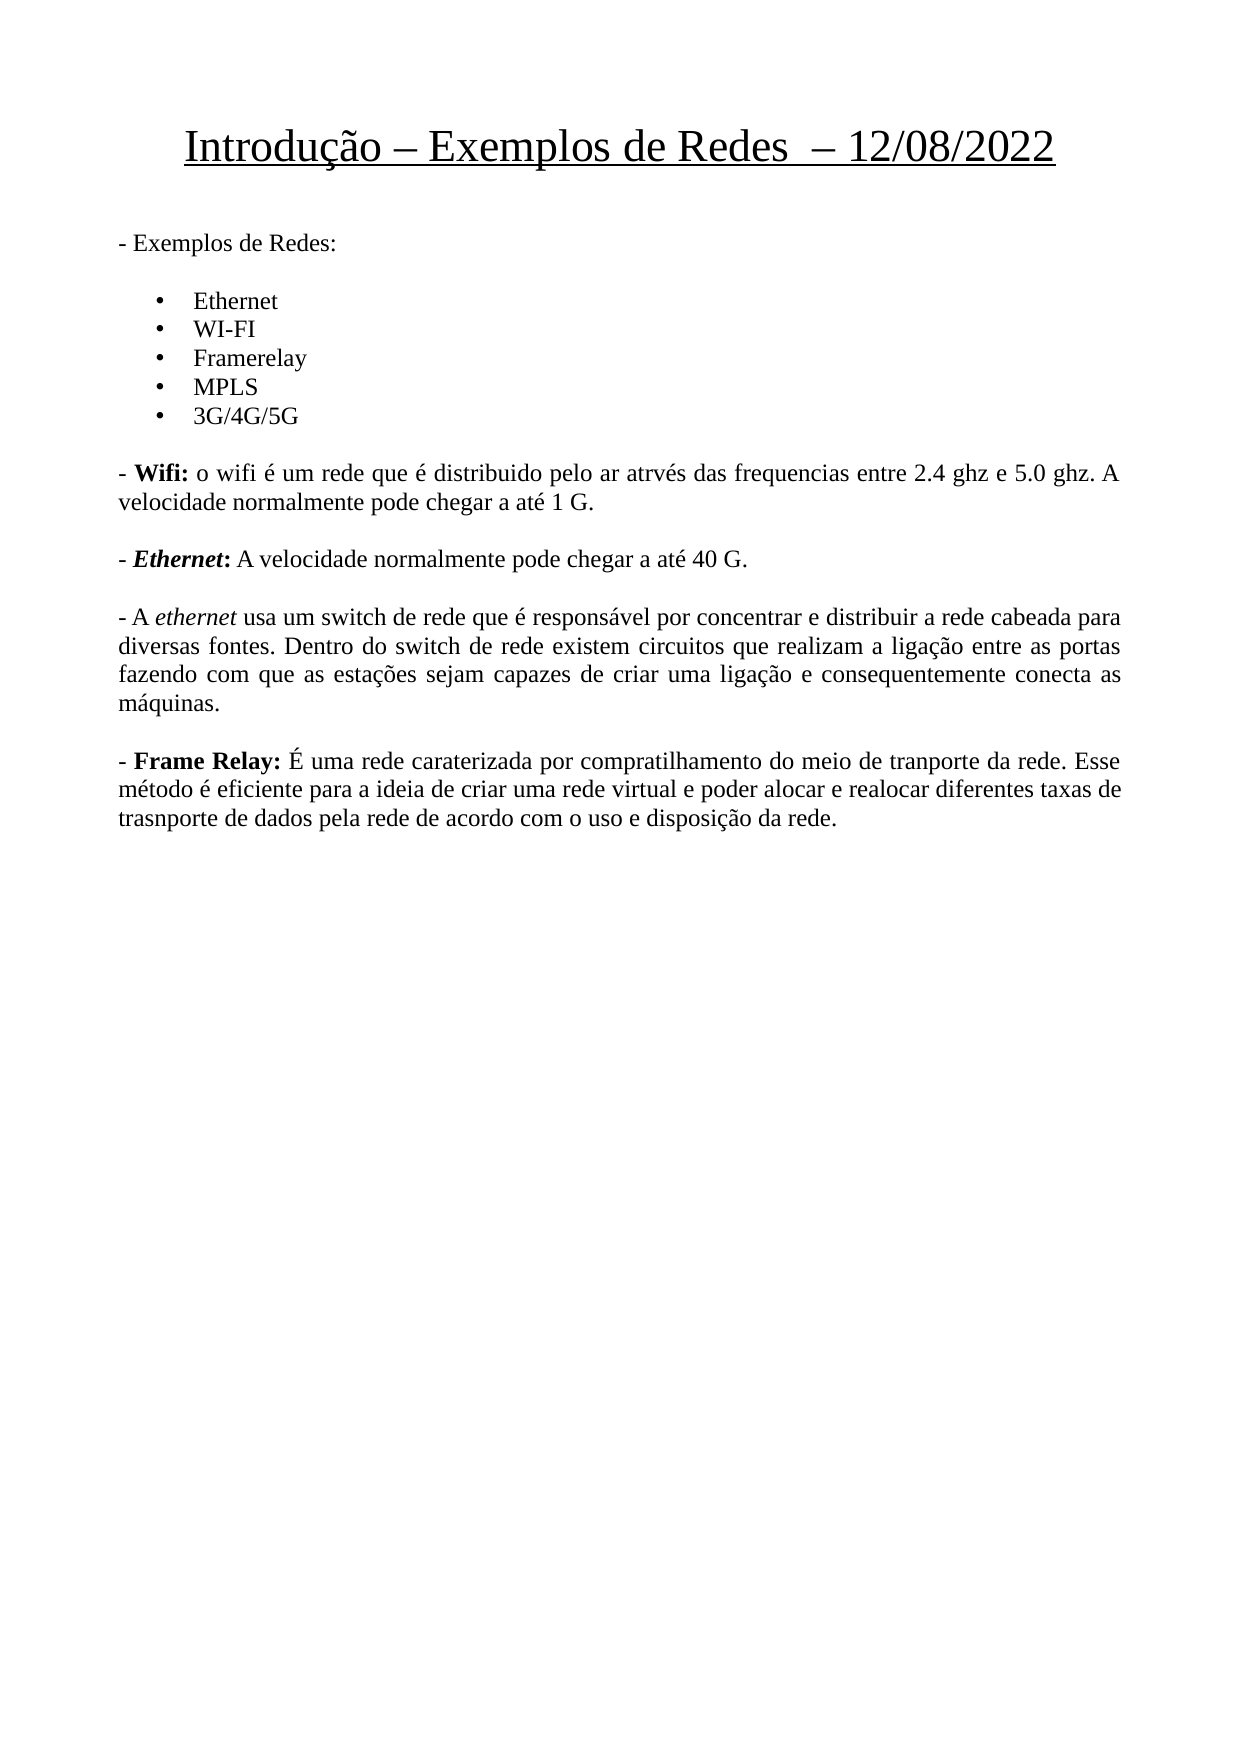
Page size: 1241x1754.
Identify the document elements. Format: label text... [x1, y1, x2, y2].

text - A ethernet usa um switch de rede que é responsável por concentrar e distribuir a rede cabeada para diversas fontes. Dentro do switch de rede existem circuitos que realizam a ligação entre as portas fazendo com que as estações sejam capazes de criar uma ligação e consequentemente conecta as máquinas. [118, 602, 1122, 717]
text - Ethernet: A velocidade normalmente pode chegar a até 40 G. [118, 544, 1122, 573]
list Framerelay [156, 343, 1122, 372]
list 3G/4G/5G [156, 401, 1122, 429]
text Introdução – Exemplos de Redes – 12/08/2022 [118, 118, 1122, 171]
list Ethernet [156, 286, 1122, 314]
text - Frame Relay: É uma rede caraterizada por compratilhamento do meio de tranporte da rede. Esse método é eficiente para a ideia de criar uma rede virtual e poder alocar e realocar diferentes taxas de trasnporte de dados pela rede de acordo com o uso e disposição da rede. [118, 746, 1122, 832]
list MPLS [156, 372, 1122, 401]
text - Exemplos de Redes: [118, 228, 1122, 257]
text - Wifi: o wifi é um rede que é distribuido pelo ar atrvés das frequencias entre 2.4 ghz e 5.0 ghz. A velocidade normalmente pode chegar a até 1 G. [118, 458, 1122, 516]
list WI-FI [156, 314, 1122, 343]
